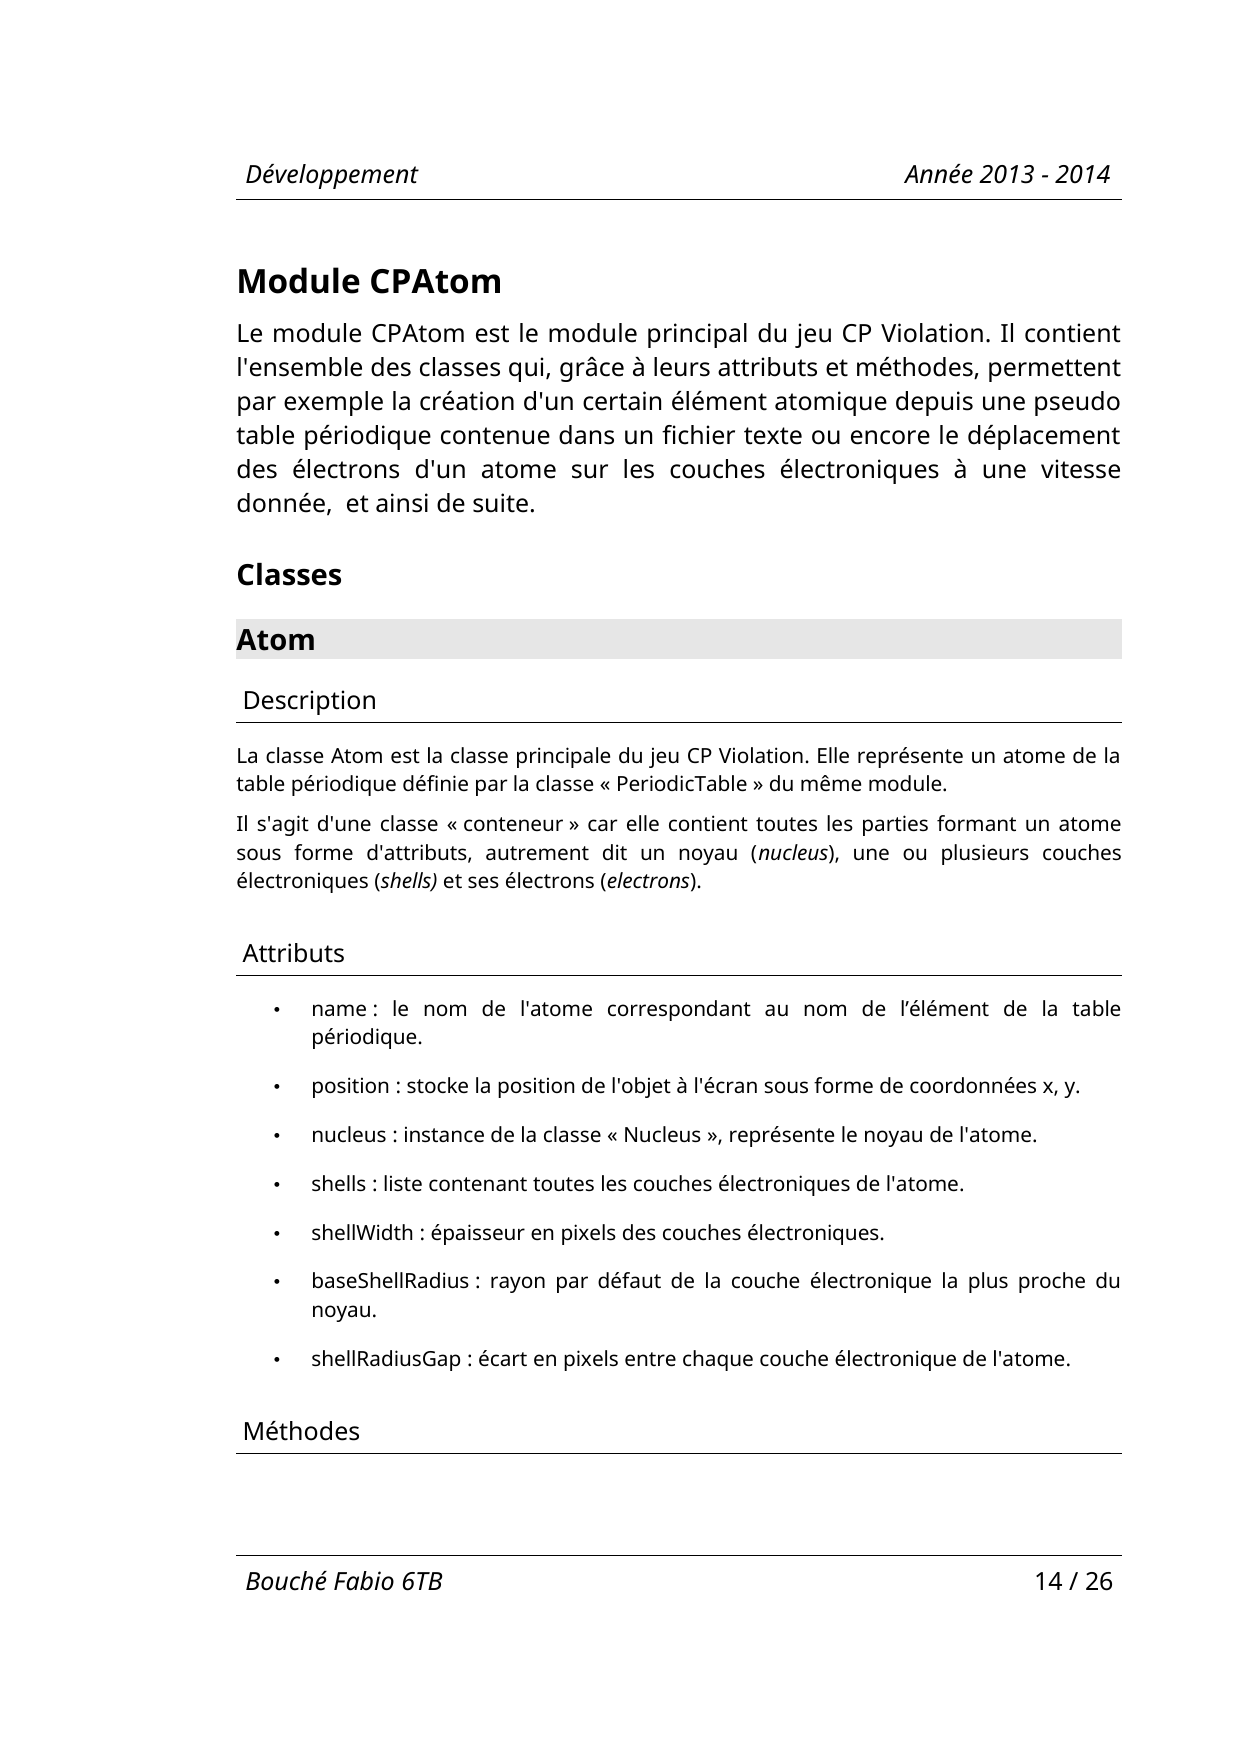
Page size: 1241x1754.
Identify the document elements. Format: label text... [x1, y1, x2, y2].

subtitle Classes [236, 554, 1122, 594]
list nucleus : instance de la classe « Nucleus », représente le noyau de l'atome. [274, 1120, 1122, 1148]
text Attributs [236, 929, 1122, 975]
subtitle Atom [236, 619, 1122, 659]
list shells : liste contenant toutes les couches électroniques de l'atome. [274, 1169, 1122, 1197]
text Description [236, 677, 1122, 722]
list baseShellRadius : rayon par défaut de la couche électronique la plus proche du noyau. [274, 1267, 1122, 1323]
list shellRadiusGap : écart en pixels entre chaque couche électronique de l'atome. [274, 1344, 1122, 1372]
list shellWidth : épaisseur en pixels des couches électroniques. [274, 1218, 1122, 1246]
list position : stocke la position de l'objet à l'écran sous forme de coordonnées x, y. [274, 1071, 1122, 1099]
text Méthodes [236, 1407, 1122, 1453]
text Le module CPAtom est le module principal du jeu CP Violation. Il contient l'ensemble des classes qui, grâce à leurs attributs et méthodes, permettent par exemple la création d'un certain élément atomique depuis une pseudo table périodique contenue dans un fichier texte ou encore le déplacement des électrons d'un atome sur les couches électroniques à une vitesse donnée, et ainsi de suite. [236, 315, 1122, 519]
list name : le nom de l'atome correspondant au nom de l’élément de la table périodique. [274, 994, 1122, 1051]
text La classe Atom est la classe principale du jeu CP Violation. Elle représente un atome de la table périodique définie par la classe « PeriodicTable » du même module. [236, 741, 1122, 798]
subtitle Module CPAtom [236, 258, 1122, 304]
text Il s'agit d'une classe « conteneur » car elle contient toutes les parties formant un atome sous forme d'attributs, autrement dit un noyau (nucleus), une ou plusieurs couches électroniques (shells) et ses électrons (electrons). [236, 809, 1122, 894]
